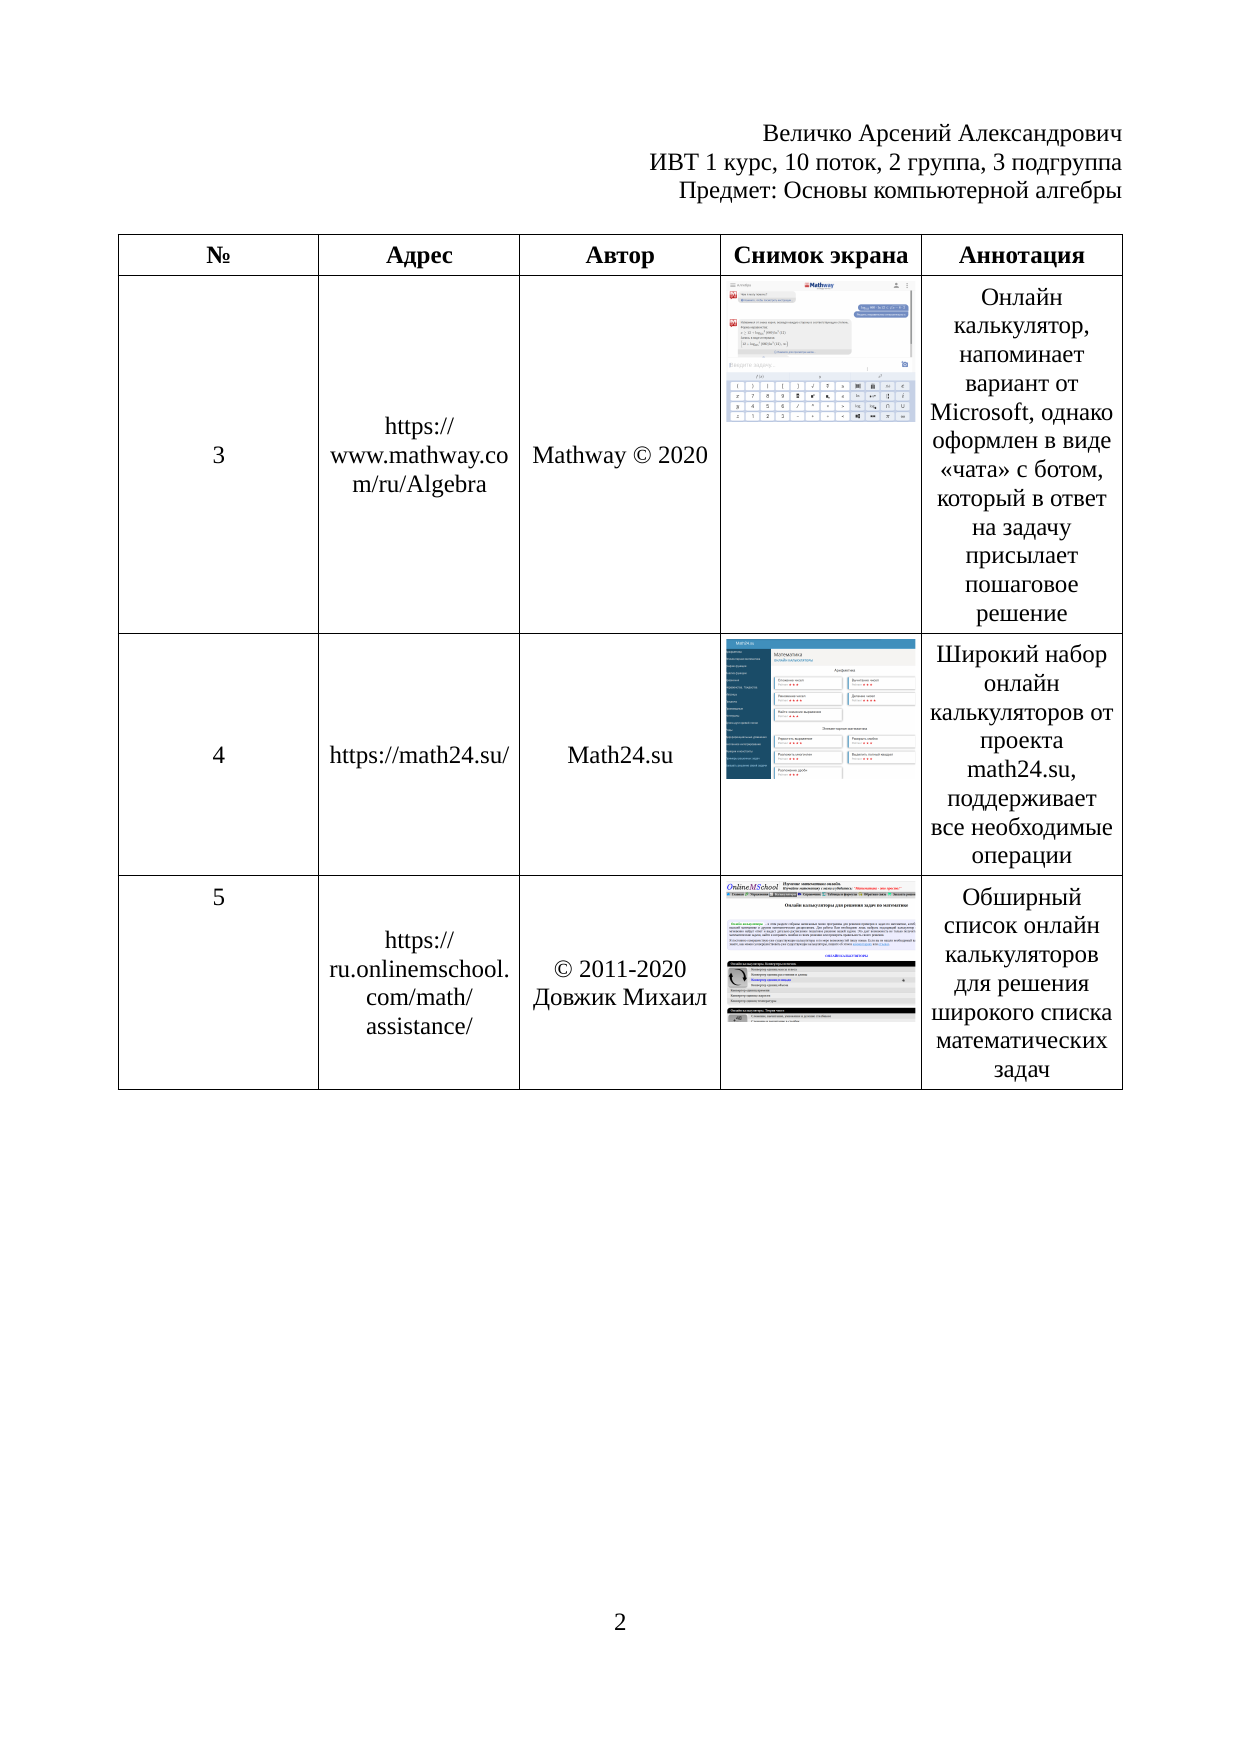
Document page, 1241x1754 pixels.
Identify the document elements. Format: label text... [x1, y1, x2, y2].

table_cell [721, 276, 921, 633]
table_cell [721, 634, 921, 875]
table_header № [119, 235, 318, 275]
table_cell © 2011-2020 Довжик Михаил [520, 876, 720, 1089]
picture [726, 639, 916, 779]
table_header Снимок экрана [721, 235, 921, 275]
table_cell Math24.su [520, 634, 720, 875]
table_cell [721, 876, 921, 1089]
table_header Адрес [319, 235, 519, 275]
table_cell 4 [119, 634, 318, 875]
table_cell Широкий набор онлайн калькуляторов от проекта math24.su, поддерживает все необходимые операции [922, 634, 1122, 875]
table_cell Mathway © 2020 [520, 276, 720, 633]
table_cell Онлайн калькулятор, напоминает вариант от Microsoft, однако оформлен в виде «чата» с ботом, который в ответ на задачу присылает пошаговое решение [922, 276, 1122, 633]
table_cell https://www.mathway.com/ru/Algebra [319, 276, 519, 633]
table_cell Обширный список онлайн калькуляторов для решения широкого списка математических задач [922, 876, 1122, 1089]
table_cell https://math24.su/ [319, 634, 519, 875]
table_header Автор [520, 235, 720, 275]
table_cell 3 [119, 276, 318, 633]
table_cell https://ru.onlinemschool.com/math/assistance/ [319, 876, 519, 1089]
picture [726, 281, 916, 422]
table_cell 5 [119, 876, 318, 1089]
picture [726, 881, 916, 1022]
table_header Аннотация [922, 235, 1122, 275]
